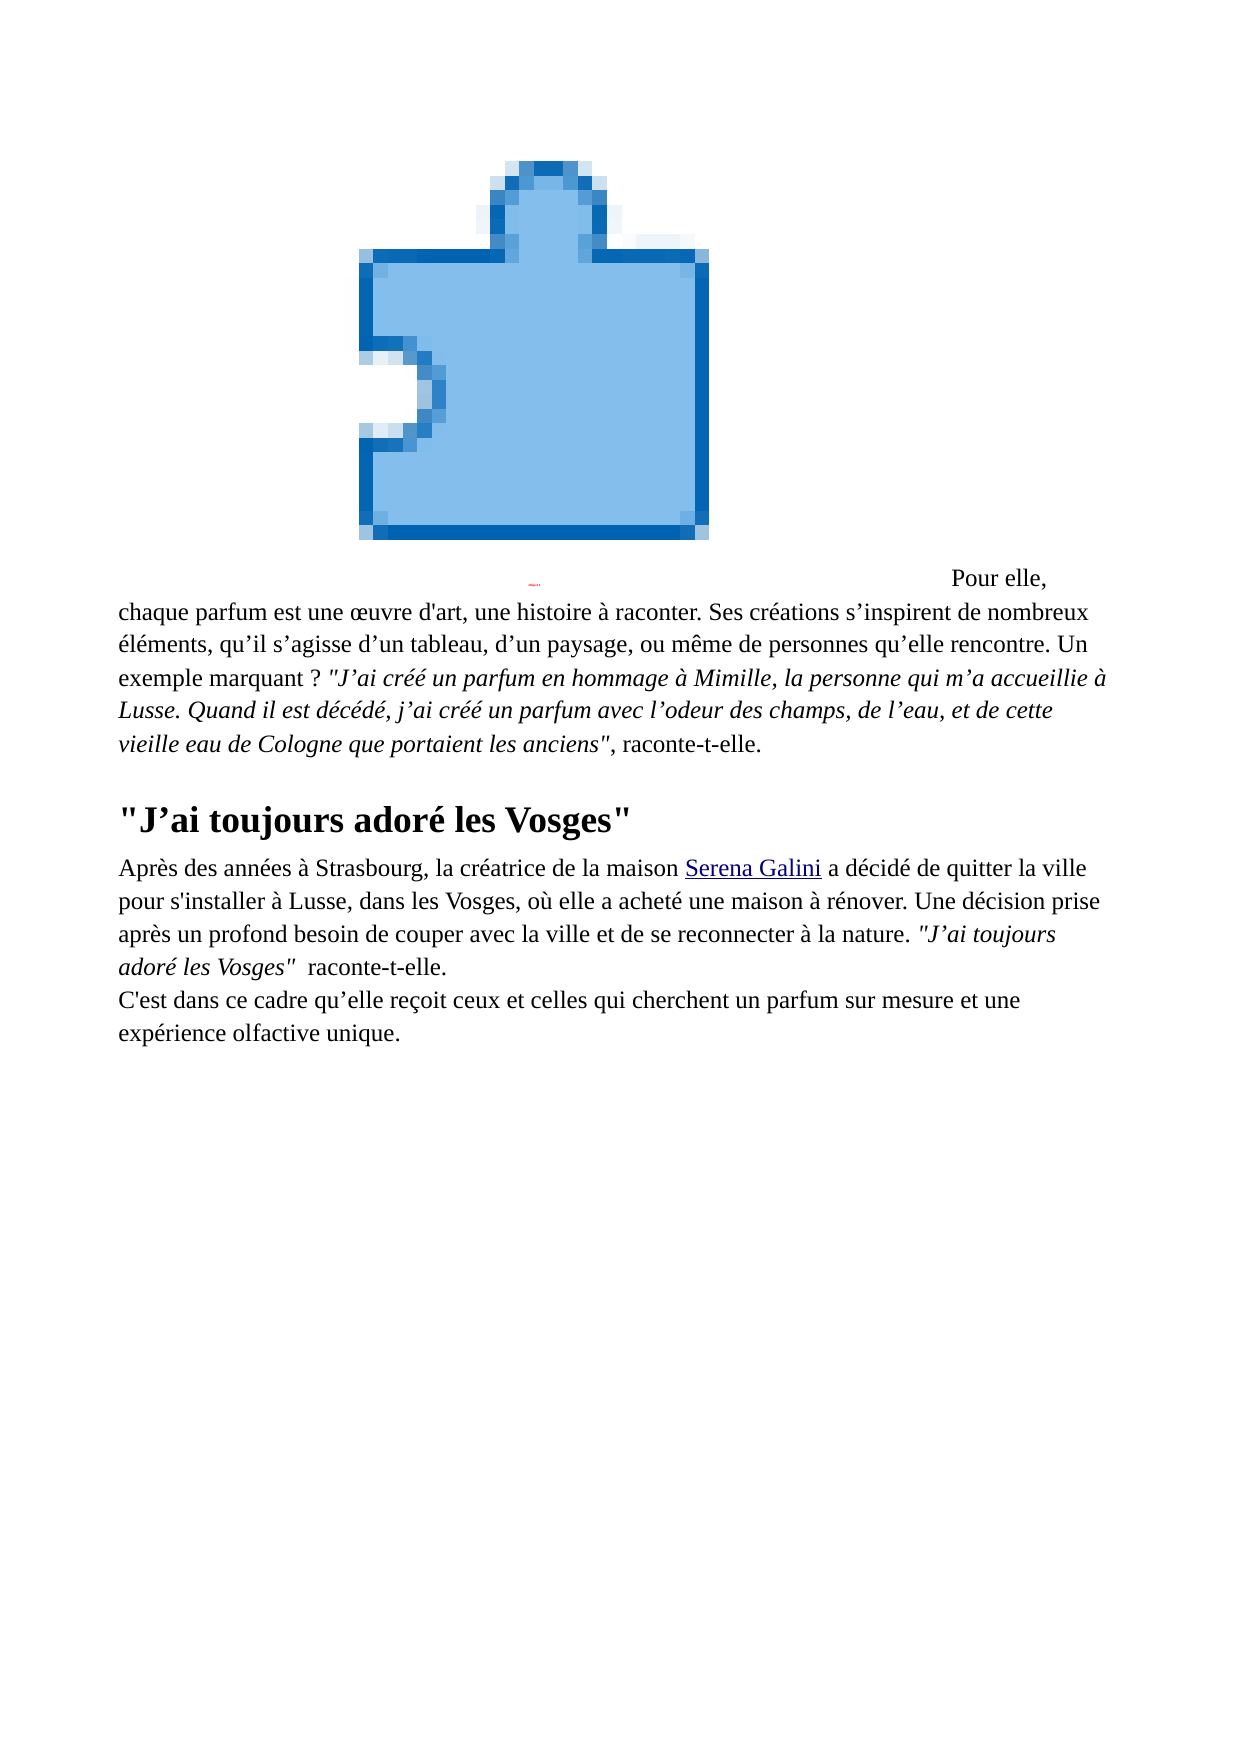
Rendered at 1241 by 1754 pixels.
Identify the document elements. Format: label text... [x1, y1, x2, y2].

text Après des années à Strasbourg, la créatrice de la maison Serena Galini a décidé de quitter la ville pour s'installer à Lusse, dans les Vosges, où elle a acheté une maison à rénover. Une décision prise après un profond besoin de couper avec la ville et de se reconnecter à la nature. "J’ai toujours adoré les Vosges" raconte-t-elle. C'est dans ce cadre qu’elle reçoit ceux et celles qui cherchent un parfum sur mesure et une expérience olfactive unique. [118, 853, 1122, 1047]
text L'histoire de cette créatrice de parfum est avant tout une histoire de famille. "Ma grand-mère travaillait avec les plantes, elle créait ses parfums, elle créait tout. Ma mère, de façon identique, m’a transmise cet amour", raconte-t-elle. Dès son plus jeune âge, elle est tombée dans cet univers olfactif, un milieu où la créativité prime avant même la science. "Le parfum, c'est une question de créativité, il faut être né avec quelque chose en plus", ajoute-t-elle.Pour elle, chaque parfum est une œuvre d'art, une histoire à raconter. Ses créations s’inspirent de nombreux éléments, qu’il s’agisse d’un tableau, d’un paysage, ou même de personnes qu’elle rencontre. Un exemple marquant ? "J’ai créé un parfum en hommage à Mimille, la personne qui m’a accueillie à Lusse. Quand il est décédé, j’ai créé un parfum avec l’odeur des champs, de l’eau, et de cette vieille eau de Cologne que portaient les anciens", raconte-t-elle. [118, 118, 1122, 757]
subtitle "J’ai toujours adoré les Vosges" [118, 797, 1122, 840]
